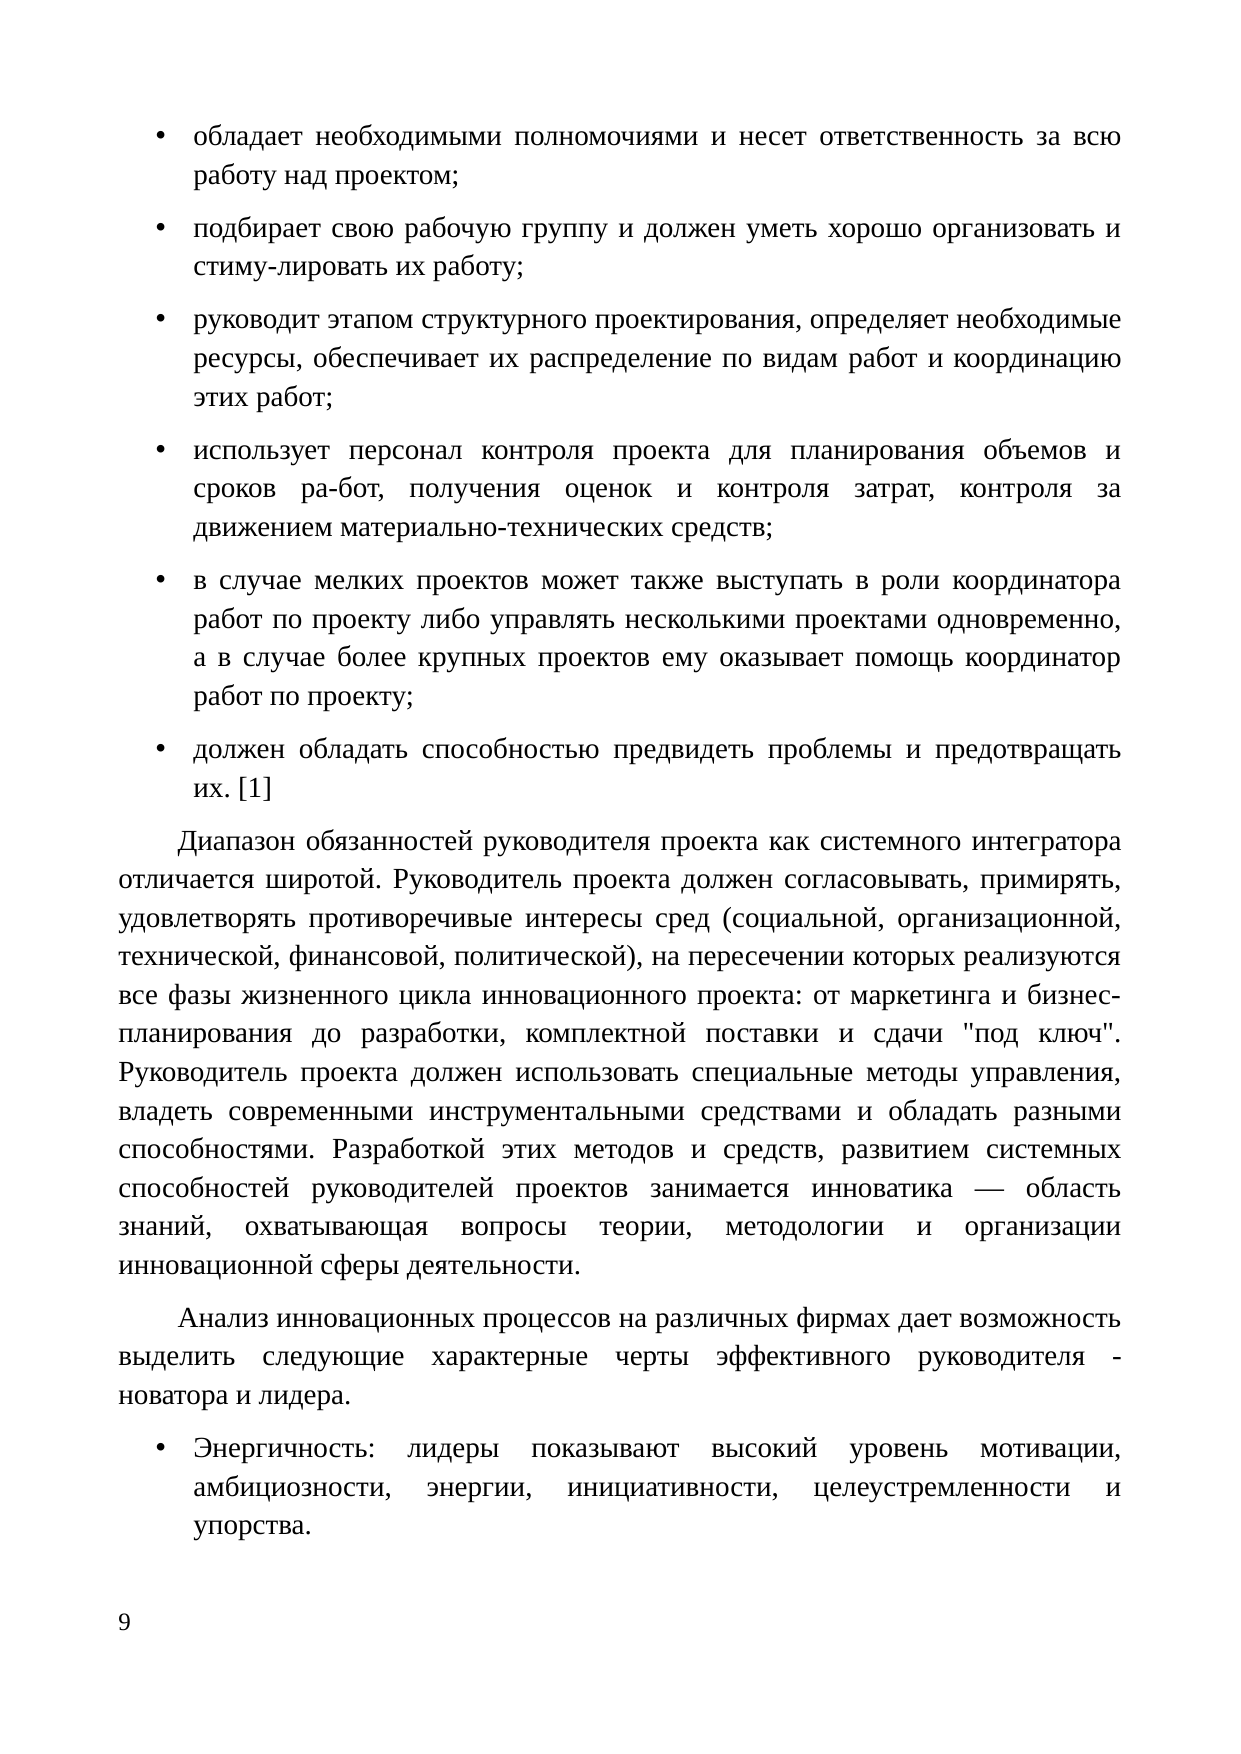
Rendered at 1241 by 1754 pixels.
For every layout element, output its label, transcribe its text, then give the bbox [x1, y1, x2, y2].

list обладает необходимыми полномочиями и несет ответственность за всю работу над проектом; [156, 118, 1122, 190]
list в случае мелких проектов может также выступать в роли координатора работ по проекту либо управлять несколькими проектами одновременно, а в случае более крупных проектов ему оказывает помощь координатор работ по проекту; [156, 562, 1122, 712]
list подбирает свою рабочую группу и должен уметь хорошо организовать и стиму-лировать их работу; [156, 210, 1122, 282]
text Диапазон обязанностей руководителя проекта как системного интегратора отличается широтой. Руководитель проекта должен согласовывать, примирять, удовлетворять противоречивые интересы сред (социальной, организационной, технической, финансовой, политической), на пересечении которых реализуются все фазы жизненного цикла инновационного проекта: от маркетинга и бизнес-планирования до разработки, комплектной поставки и сдачи "под ключ". Руководитель проекта должен использовать специальные методы управления, владеть современными инструментальными средствами и обладать разными способностями. Разработкой этих методов и средств, развитием системных способностей руководителей проектов занимается инноватика — область знаний, охватывающая вопросы теории, методологии и организации инновационной сферы деятельности. [118, 823, 1122, 1280]
list должен обладать способностью предвидеть проблемы и предотвращать их. [1] [156, 731, 1122, 803]
text Анализ инновационных процессов на различных фирмах дает возможность выделить следующие характерные черты эффективного руководителя - новатора и лидера. [118, 1300, 1122, 1411]
list руководит этапом структурного проектирования, определяет необходимые ресурсы, обеспечивает их распределение по видам работ и координацию этих работ; [156, 302, 1122, 412]
list Энергичность: лидеры показывают высокий уровень мотивации, амбициозности, энергии, инициативности, целеустремленности и упорства. [156, 1430, 1122, 1541]
list использует персонал контроля проекта для планирования объемов и сроков ра-бот, получения оценок и контроля затрат, контроля за движением материально-технических средств; [156, 432, 1122, 543]
